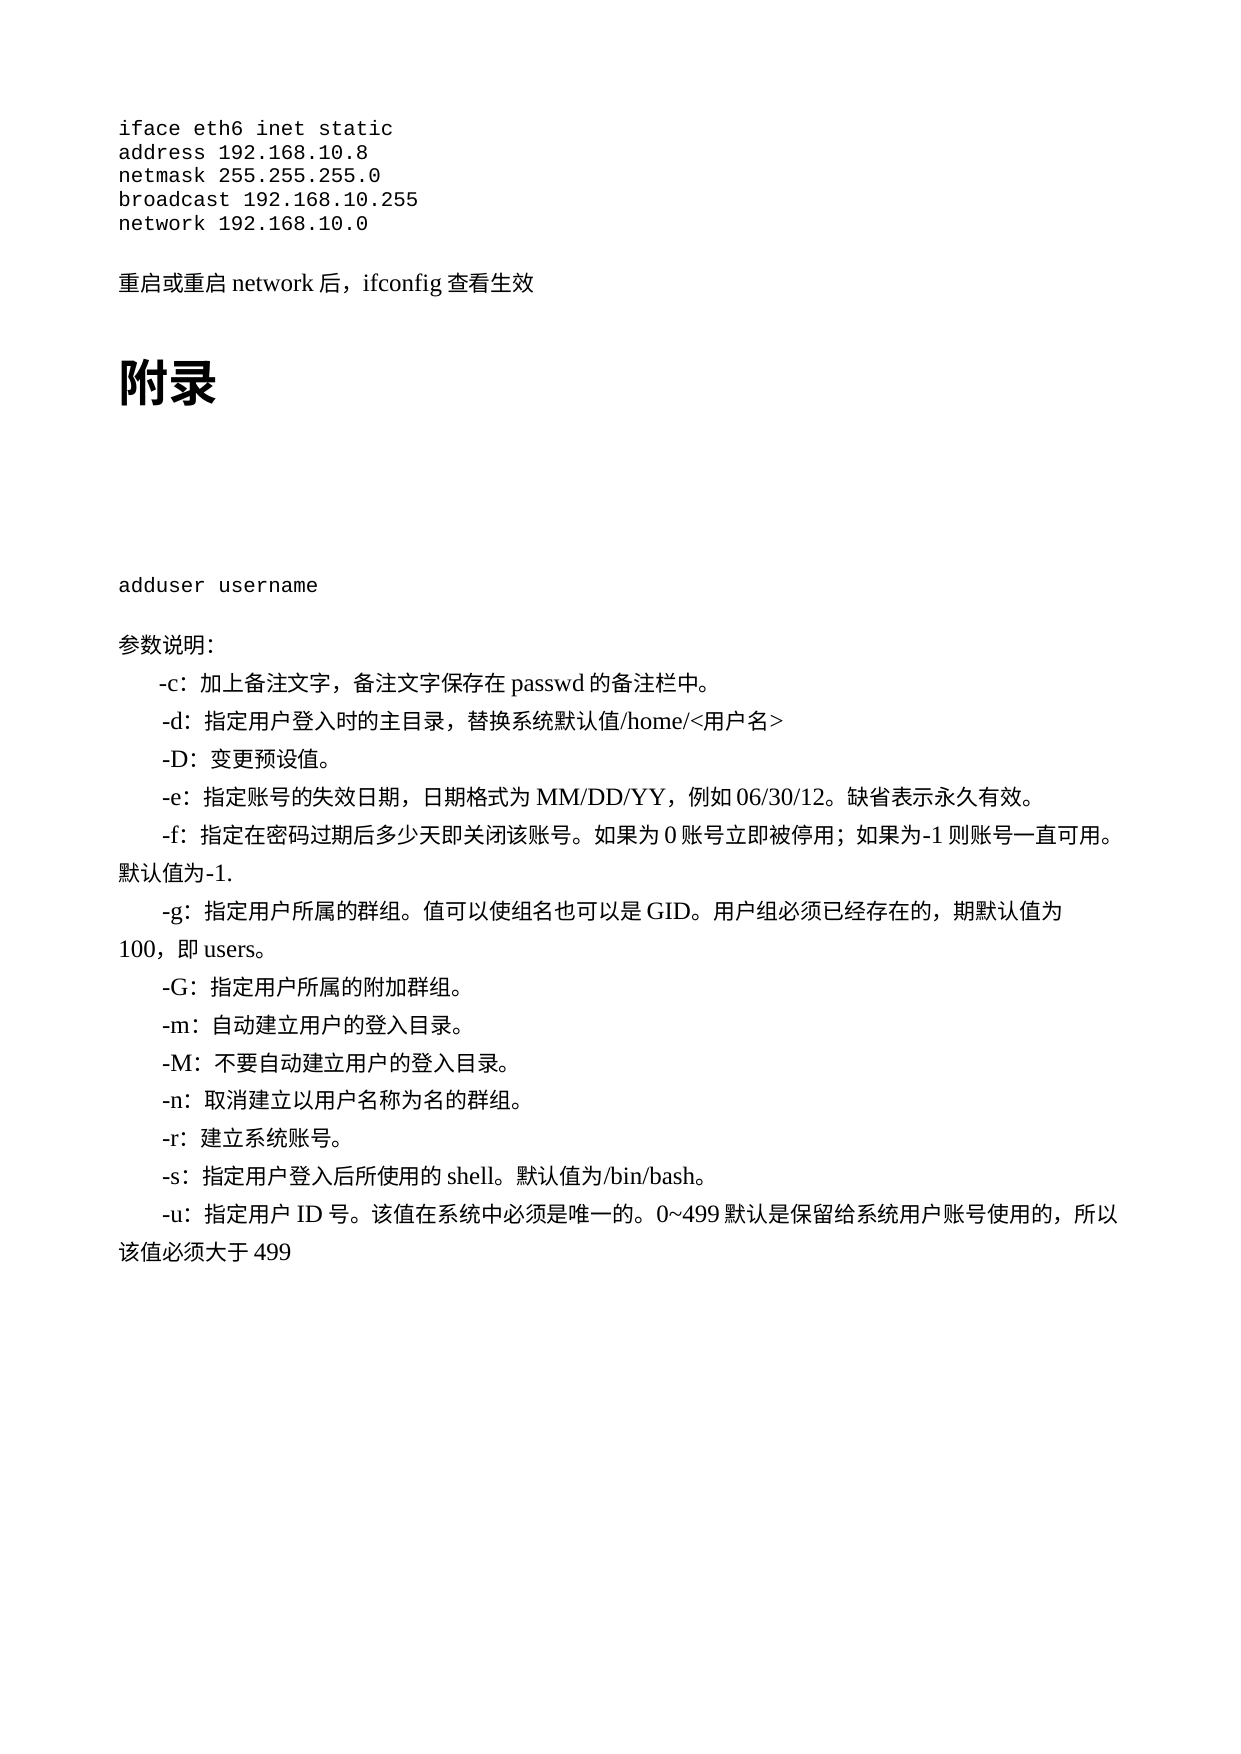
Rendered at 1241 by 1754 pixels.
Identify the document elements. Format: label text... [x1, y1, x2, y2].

text network 192.168.10.0 [118, 213, 1122, 236]
text -G：指定用户所属的附加群组。 [118, 970, 1122, 1001]
text -u：指定用户ID号。该值在系统中必须是唯一的。0~499默认是保留给系统用户账号使用的，所以该值必须大于499 [118, 1197, 1122, 1267]
text netmask 255.255.255.0 [118, 165, 1122, 189]
text 重启或重启network后，ifconfig查看生效 [118, 266, 1122, 297]
text broadcast 192.168.10.255 [118, 189, 1122, 213]
text -r：建立系统账号。 [118, 1121, 1122, 1153]
text -g：指定用户所属的群组。值可以使组名也可以是GID。用户组必须已经存在的，期默认值为100，即users。 [118, 894, 1122, 963]
subtitle 附录 [118, 343, 1122, 416]
text -m：自动建立用户的登入目录。 [118, 1008, 1122, 1039]
text address 192.168.10.8 [118, 142, 1122, 165]
text -D：变更预设值。 [118, 742, 1122, 774]
text -c：加上备注文字，备注文字保存在passwd的备注栏中。 [118, 666, 1122, 698]
text adduser username [118, 575, 1122, 599]
text -s：指定用户登入后所使用的shell。默认值为/bin/bash。 [118, 1159, 1122, 1191]
text 参数说明： [118, 628, 1122, 660]
text -d：指定用户登入时的主目录，替换系统默认值/home/<用户名> [118, 704, 1122, 736]
text -e：指定账号的失效日期，日期格式为MM/DD/YY，例如06/30/12。缺省表示永久有效。 [118, 780, 1122, 812]
text -f：指定在密码过期后多少天即关闭该账号。如果为0账号立即被停用；如果为-1则账号一直可用。默认值为-1. [118, 818, 1122, 888]
text -n：取消建立以用户名称为名的群组。 [118, 1083, 1122, 1115]
text iface eth6 inet static [118, 118, 1122, 142]
text -M：不要自动建立用户的登入目录。 [118, 1046, 1122, 1077]
